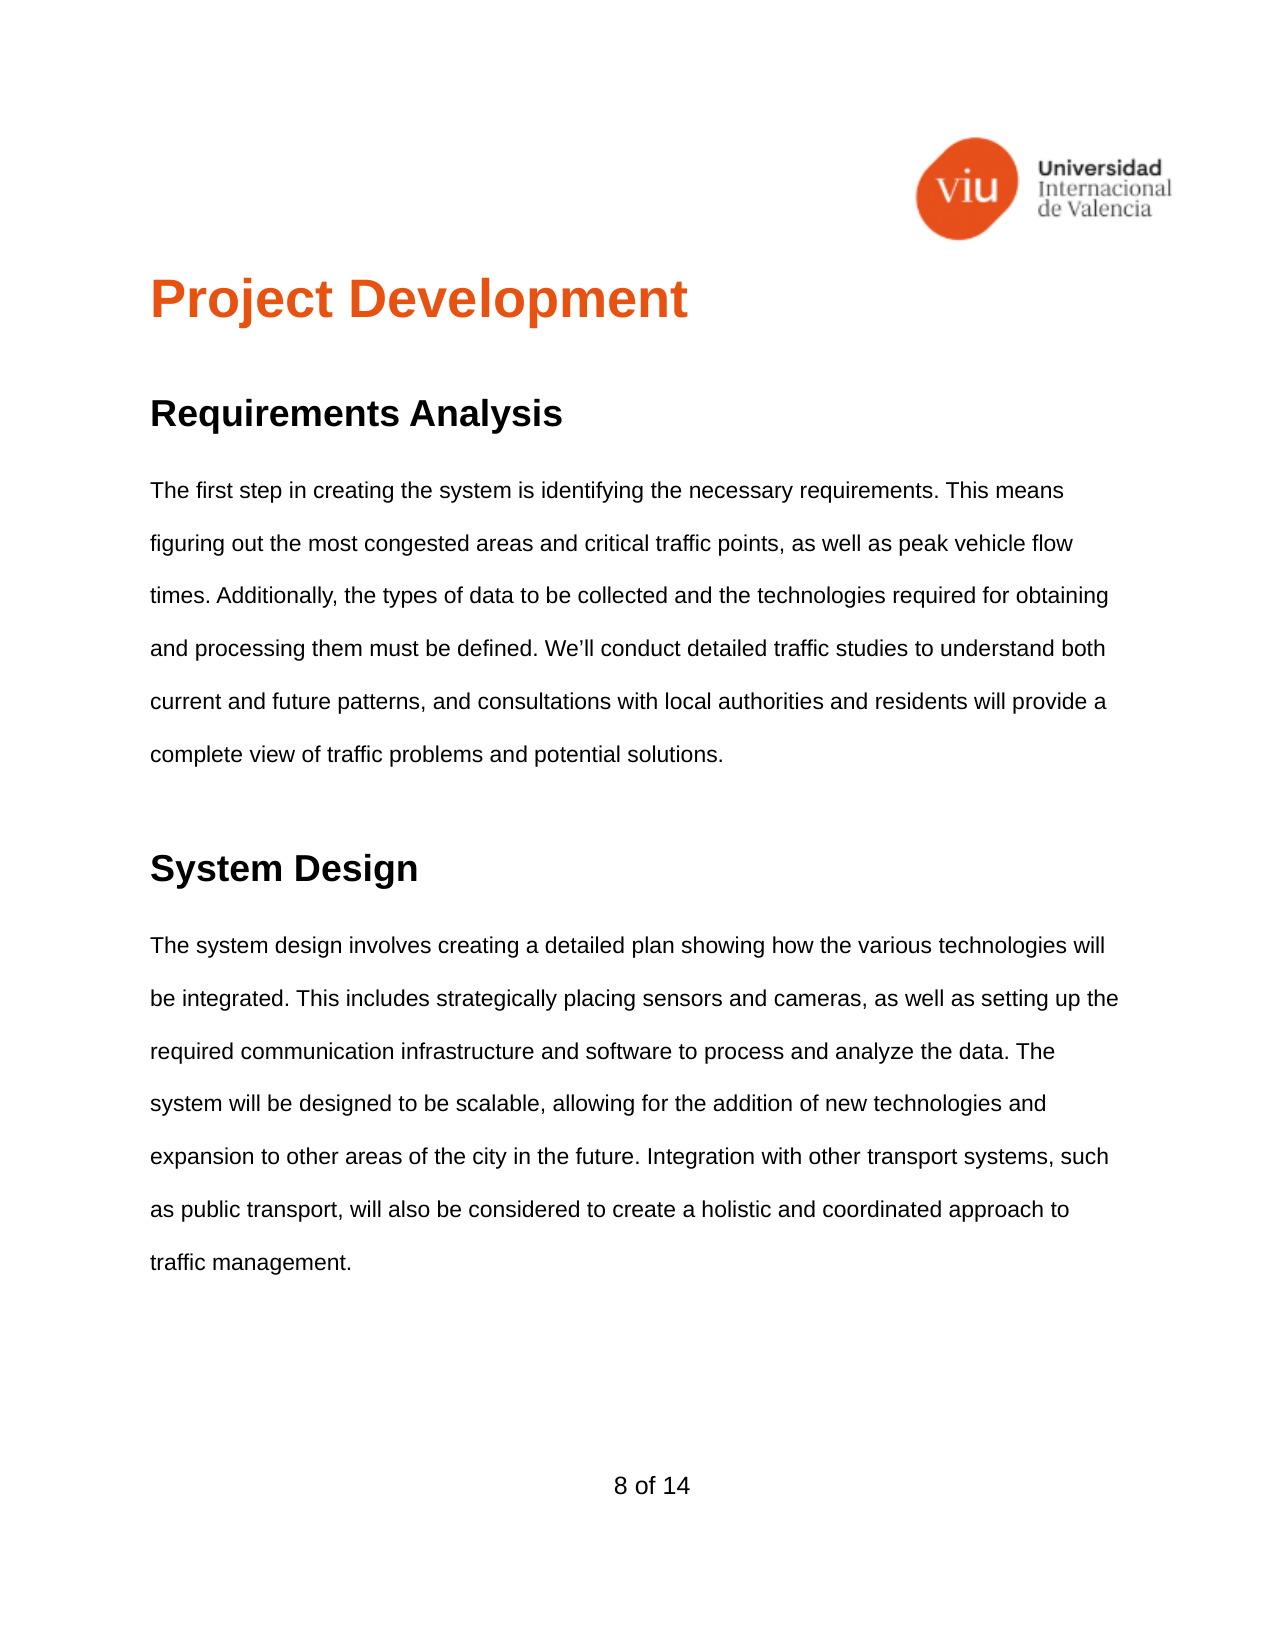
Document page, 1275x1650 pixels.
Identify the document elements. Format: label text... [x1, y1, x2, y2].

picture [913, 134, 1175, 245]
text Requirements Analysis [150, 391, 1125, 434]
text System Design [150, 846, 1125, 889]
text The system design involves creating a detailed plan showing how the various technologies will be integrated. This includes strategically placing sensors and cameras, as well as setting up the required communication infrastructure and software to process and analyze the data. The system will be designed to be scalable, allowing for the addition of new technologies and expansion to other areas of the city in the future. Integration with other transport systems, such as public transport, will also be considered to create a holistic and coordinated approach to traffic management. [150, 932, 1125, 1275]
text The first step in creating the system is identifying the necessary requirements. This means figuring out the most congested areas and critical traffic points, as well as peak vehicle flow times. Additionally, the types of data to be collected and the technologies required for obtaining and processing them must be defined. We’ll conduct detailed traffic studies to understand both current and future patterns, and consultations with local authorities and residents will provide a complete view of traffic problems and potential solutions. [150, 477, 1125, 767]
text Project Development [150, 266, 1125, 328]
